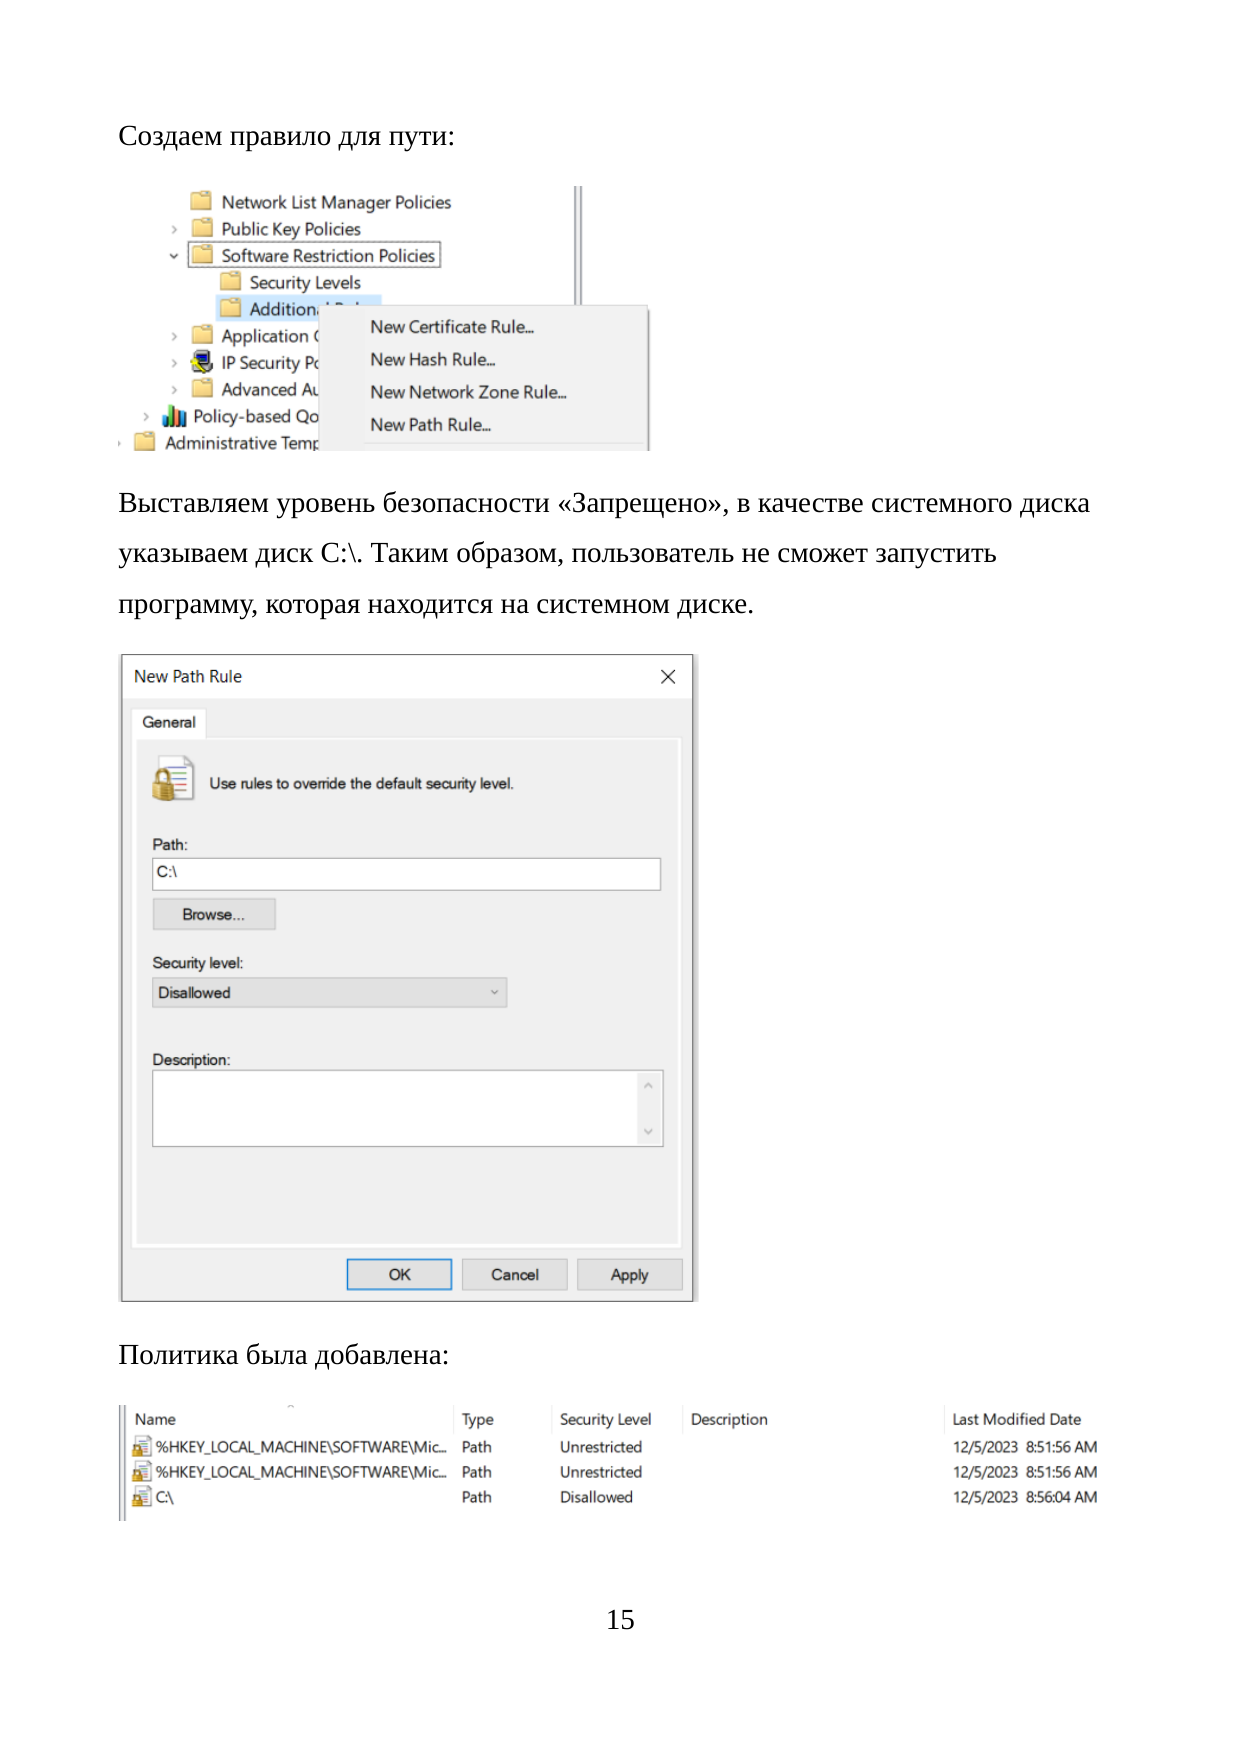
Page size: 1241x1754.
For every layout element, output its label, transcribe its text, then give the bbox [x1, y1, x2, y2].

text Политика была добавлена: [118, 1337, 1122, 1370]
picture [118, 186, 859, 451]
text Создаем правило для пути: [118, 118, 1122, 152]
picture [118, 1405, 1123, 1521]
picture [118, 654, 699, 1302]
text Выставляем уровень безопасности «Запрещено», в качестве системного диска указываем диск C:\. Таким образом, пользователь не сможет запустить программу, которая находится на системном диске. [118, 485, 1122, 619]
